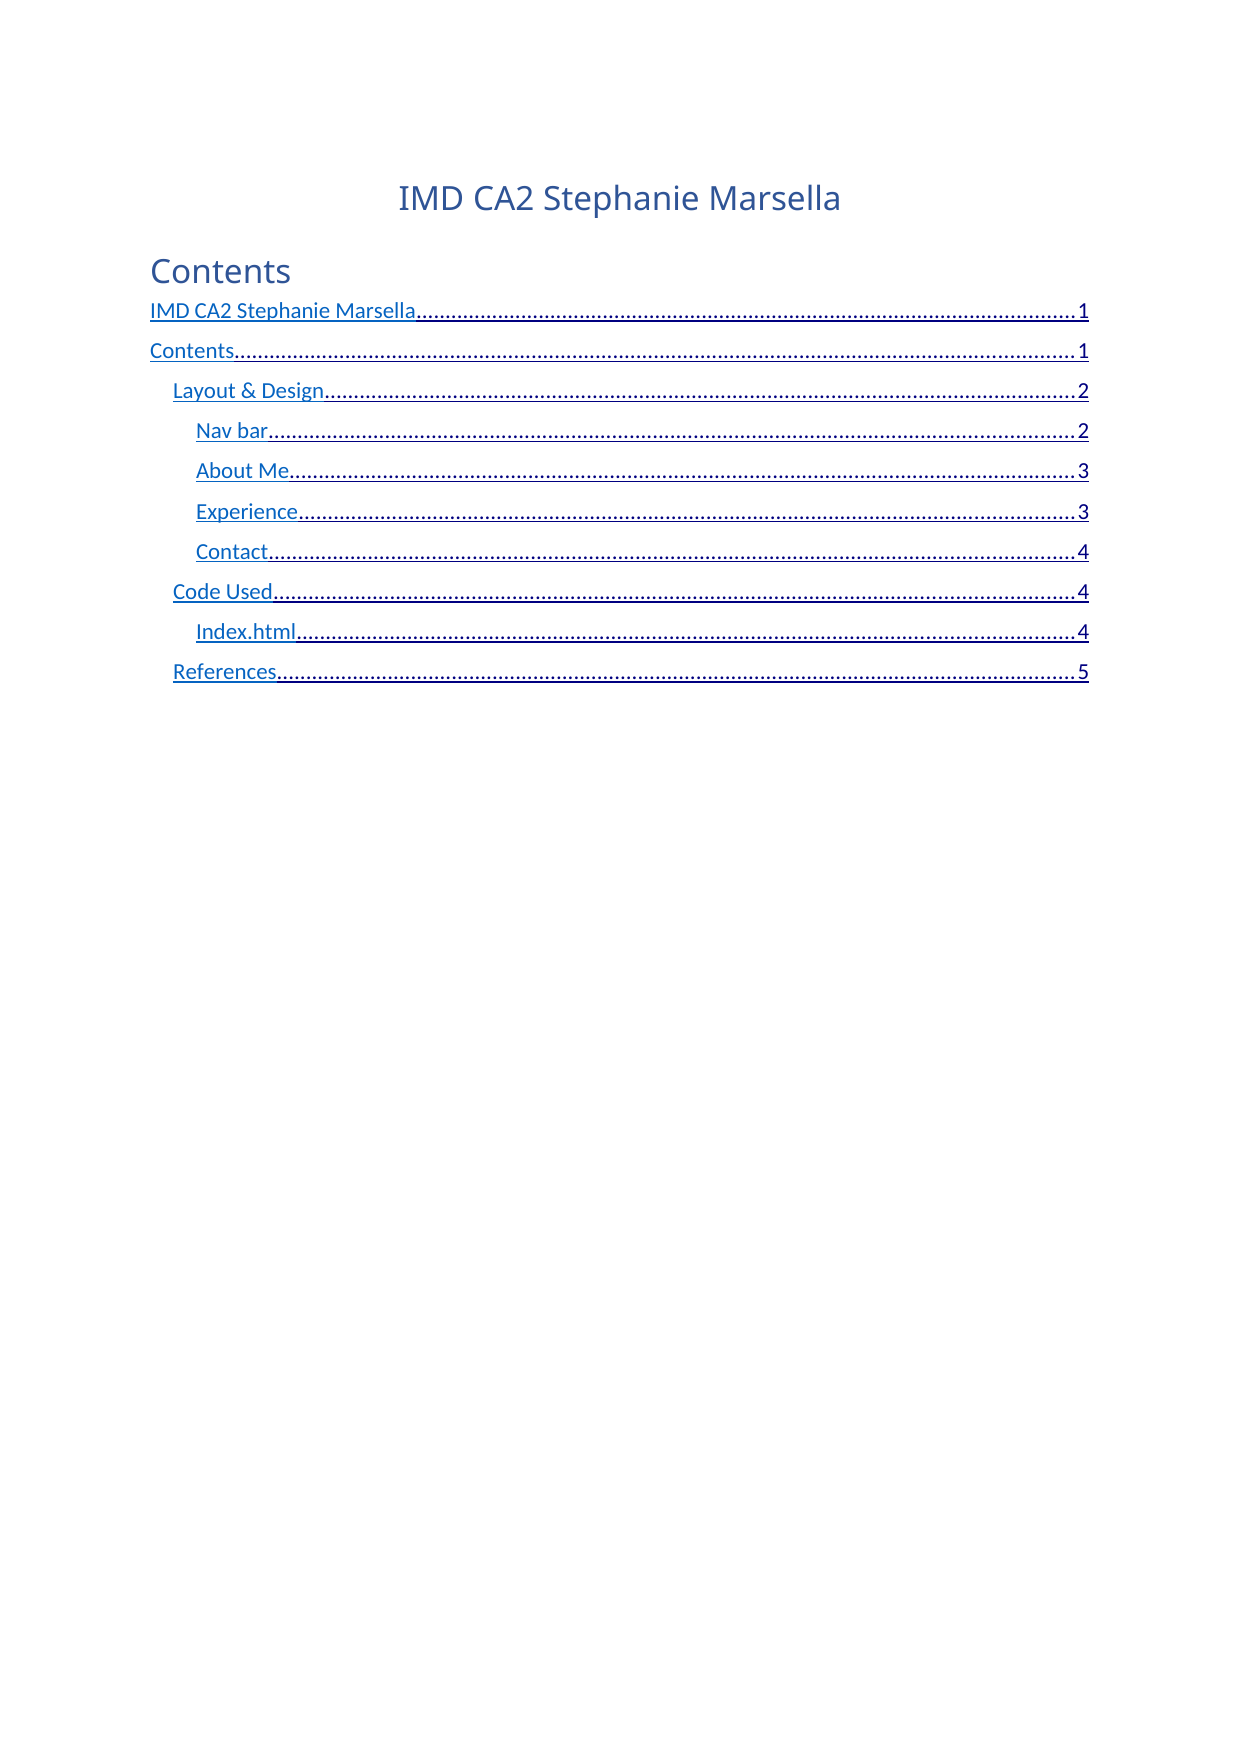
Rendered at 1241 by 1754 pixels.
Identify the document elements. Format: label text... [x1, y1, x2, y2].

text Code Used 4 [173, 577, 1090, 605]
text Experience 3 [196, 497, 1090, 525]
text About Me 3 [196, 457, 1090, 485]
text Index.html 4 [196, 617, 1090, 645]
subtitle Contents [150, 248, 1090, 293]
text References 5 [173, 657, 1090, 685]
text Nav bar 2 [196, 417, 1090, 444]
text IMD CA2 Stephanie Marsella 1 [150, 296, 1090, 324]
subtitle IMD CA2 Stephanie Marsella [150, 175, 1090, 220]
text Layout & Design 2 [173, 376, 1090, 404]
text Contact 4 [196, 537, 1090, 565]
text Contents 1 [150, 336, 1090, 364]
